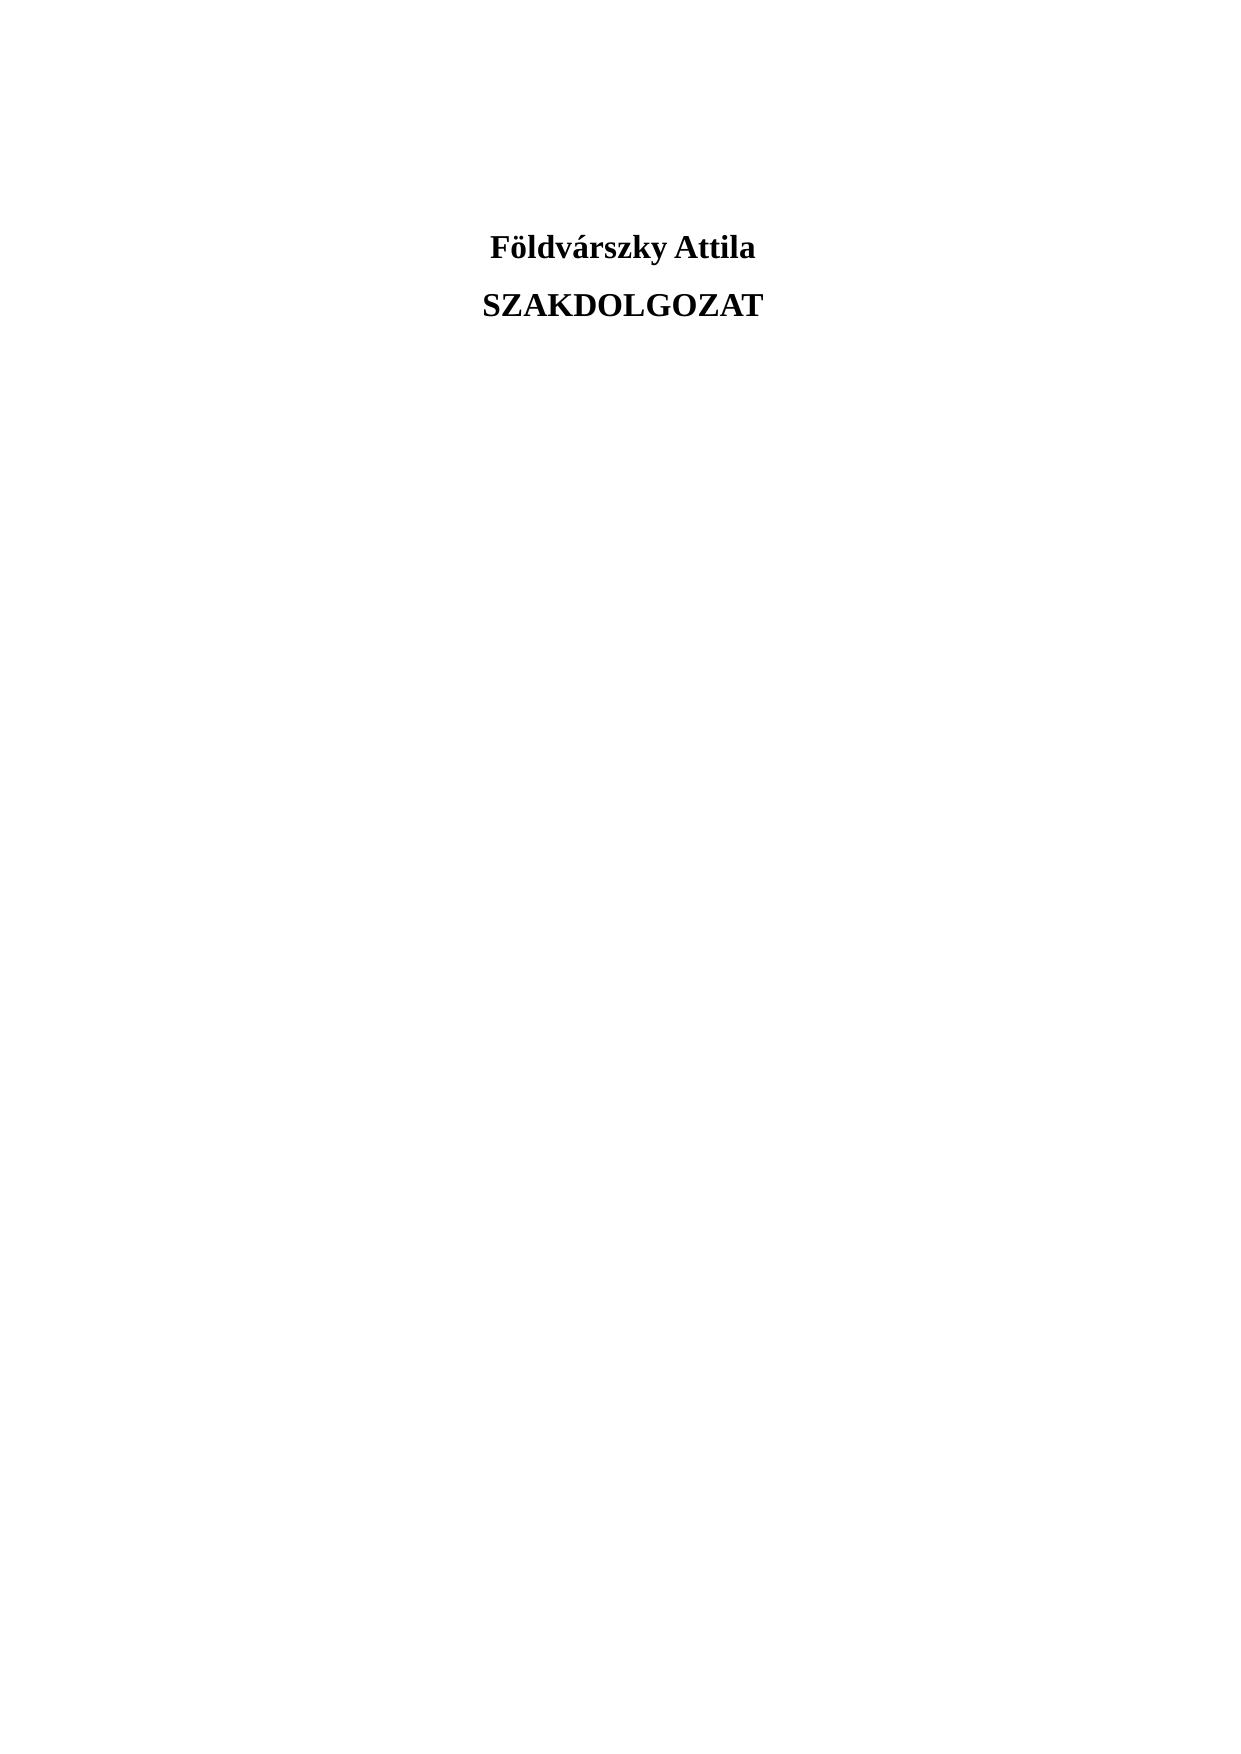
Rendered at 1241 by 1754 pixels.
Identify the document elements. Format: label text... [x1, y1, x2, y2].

text Földvárszky Attila [141, 227, 1106, 265]
text SZAKDOLGOZAT [141, 284, 1106, 323]
